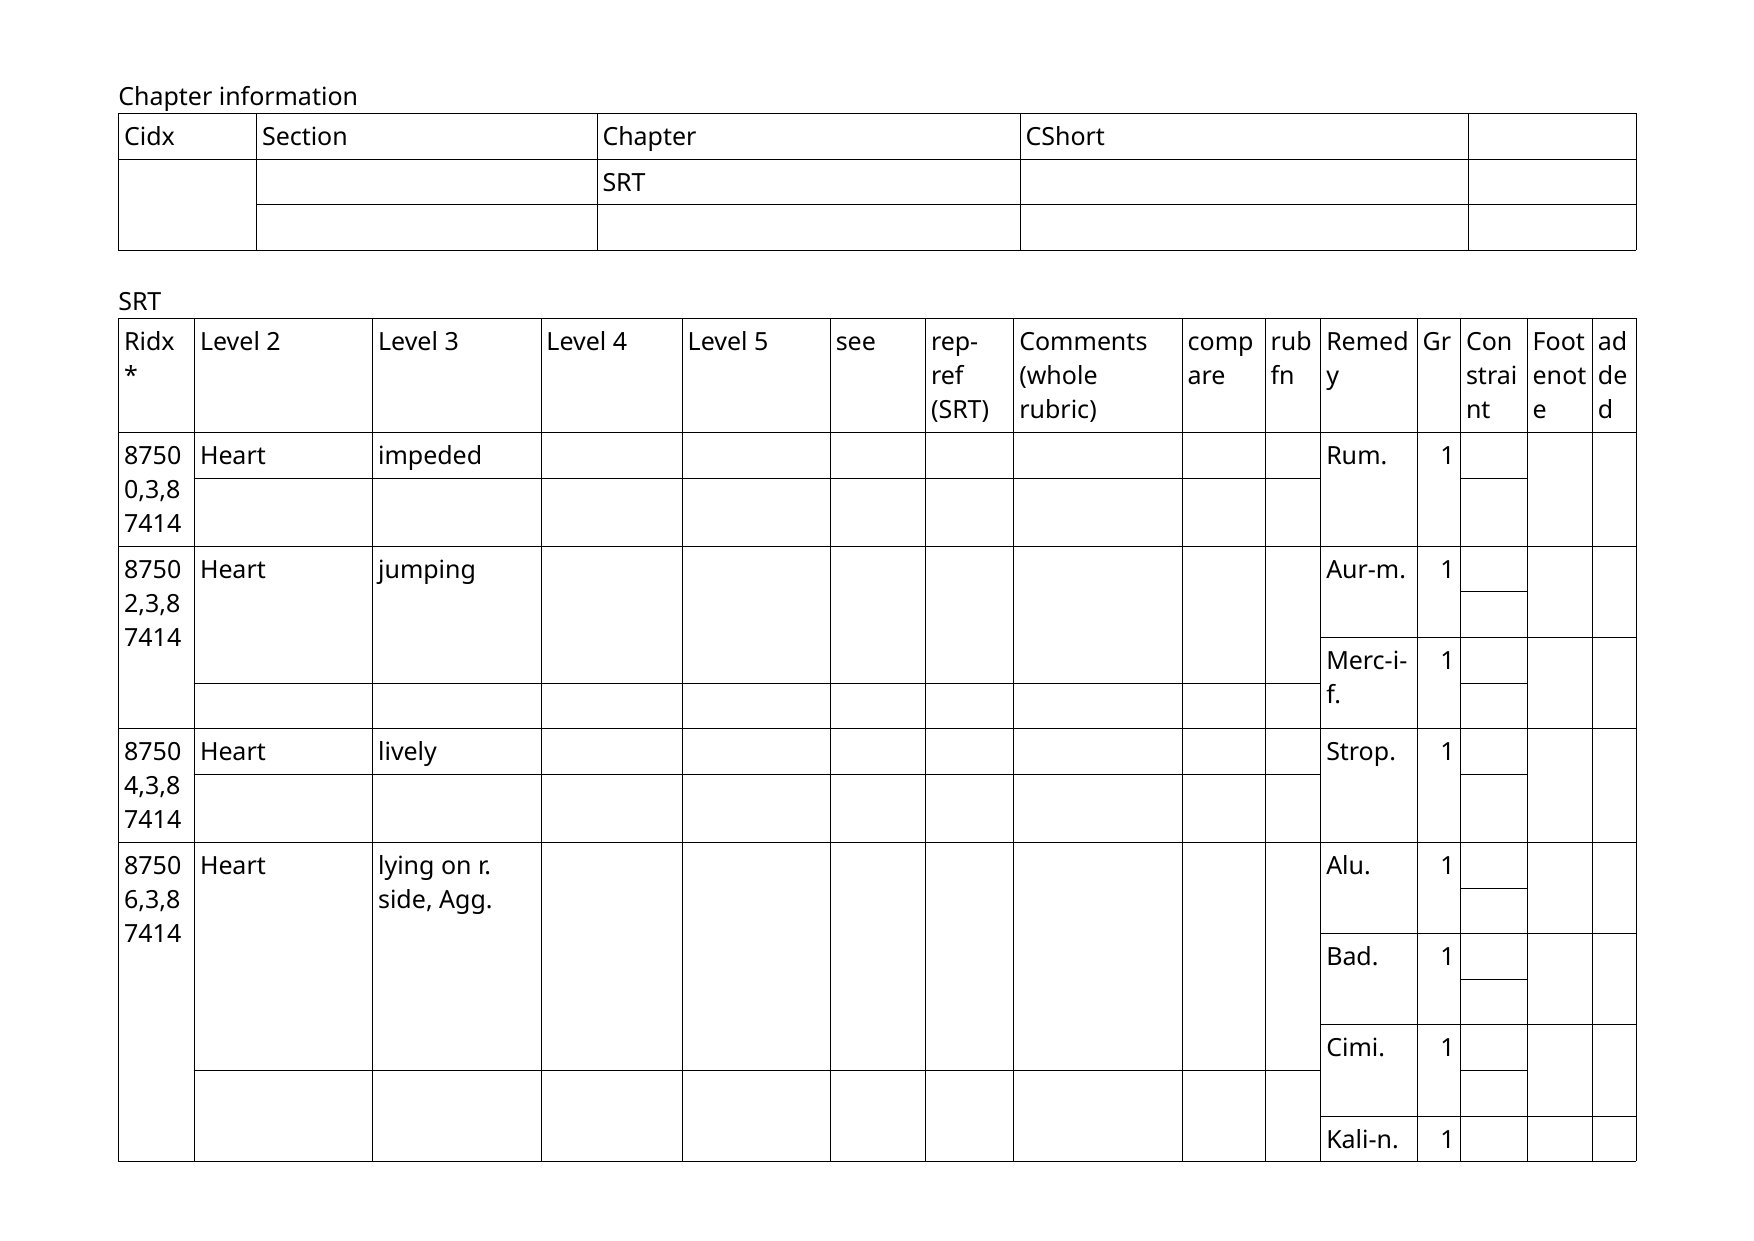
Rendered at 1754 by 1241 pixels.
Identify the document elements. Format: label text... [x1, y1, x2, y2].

table_cell [683, 433, 830, 477]
table_cell [1183, 729, 1265, 774]
table_cell [831, 843, 925, 1070]
table_cell [1461, 684, 1527, 728]
table_cell [1528, 1025, 1592, 1116]
table_cell [1461, 1071, 1527, 1116]
table_cell [542, 547, 682, 682]
table_cell [257, 160, 597, 204]
table_cell Heart [195, 729, 372, 774]
table_cell [373, 479, 541, 546]
table_cell [373, 775, 541, 842]
table_cell [1021, 160, 1468, 204]
table_cell [1183, 1071, 1265, 1161]
table_cell [195, 1071, 372, 1161]
table_cell [683, 1071, 830, 1161]
table_cell [926, 729, 1013, 774]
table_cell [831, 1071, 925, 1161]
table_cell [1021, 205, 1468, 250]
table_cell [926, 684, 1013, 728]
table_cell [195, 684, 372, 728]
table_header Level 4 [542, 319, 682, 432]
table_cell [1593, 547, 1636, 637]
table_cell Merc-i-f. [1321, 638, 1417, 728]
table_cell [542, 775, 682, 842]
table_cell [1461, 479, 1527, 546]
table_cell Heart [195, 433, 372, 477]
table_cell [1593, 934, 1636, 1024]
table_cell [1183, 843, 1265, 1070]
table_header Section [257, 114, 597, 158]
table_cell [683, 479, 830, 546]
table_cell [1266, 1071, 1320, 1161]
table_cell [542, 684, 682, 728]
table_cell [1528, 934, 1592, 1024]
table_cell 1 [1418, 433, 1460, 546]
table_header Comments (whole rubric) [1014, 319, 1182, 432]
table_cell 1 [1418, 547, 1460, 637]
table_cell [119, 160, 256, 250]
table_cell Heart [195, 843, 372, 1070]
table_header CShort [1021, 114, 1468, 158]
table_cell Heart [195, 547, 372, 682]
table_header see [831, 319, 925, 432]
table_cell Strop. [1321, 729, 1417, 842]
table_cell [926, 1071, 1013, 1161]
table_header added [1593, 319, 1636, 432]
table_cell [1528, 843, 1592, 933]
table_cell [1461, 433, 1527, 477]
table_cell [1528, 433, 1592, 546]
table_cell [1528, 1117, 1592, 1161]
table_cell [1014, 729, 1182, 774]
table_cell [831, 775, 925, 842]
table_cell [373, 684, 541, 728]
table_cell [926, 843, 1013, 1070]
table_cell [1461, 980, 1527, 1024]
table_cell [926, 433, 1013, 477]
table_cell impeded [373, 433, 541, 477]
table_cell lively [373, 729, 541, 774]
table_cell [831, 684, 925, 728]
table_cell [1183, 684, 1265, 728]
table_cell [1593, 729, 1636, 842]
table_cell [542, 1071, 682, 1161]
table_cell [1014, 1071, 1182, 1161]
text Chapter information [118, 79, 1636, 113]
table_cell [1461, 729, 1527, 774]
table_cell [1593, 433, 1636, 546]
table_cell [542, 479, 682, 546]
table_cell lying on r. side, Agg. [373, 843, 541, 1070]
table_cell [1014, 775, 1182, 842]
table_cell [1461, 638, 1527, 682]
table_cell [1461, 592, 1527, 637]
table_cell [1593, 638, 1636, 728]
table_header Footenote [1528, 319, 1592, 432]
table_cell [1461, 934, 1527, 979]
table_cell [1461, 775, 1527, 842]
table_cell [926, 547, 1013, 682]
table_cell [1266, 479, 1320, 546]
table_cell [683, 843, 830, 1070]
table_cell [598, 205, 1020, 250]
table_cell [926, 479, 1013, 546]
table_cell [1183, 433, 1265, 477]
table_cell [1461, 1025, 1527, 1070]
table_cell [373, 1071, 541, 1161]
table_header Chapter [598, 114, 1020, 158]
table_header Ridx* [119, 319, 194, 432]
table_cell [831, 479, 925, 546]
table_cell [831, 729, 925, 774]
table_cell [1014, 843, 1182, 1070]
table_cell [1014, 684, 1182, 728]
table_cell [1461, 889, 1527, 933]
text SRT [118, 284, 1636, 318]
table_cell 87500,3,87414 [119, 433, 194, 546]
table_cell SRT [598, 160, 1020, 204]
table_cell [542, 843, 682, 1070]
table_header Level 2 [195, 319, 372, 432]
table_header Gr [1418, 319, 1460, 432]
table_cell [926, 775, 1013, 842]
table_header compare [1183, 319, 1265, 432]
table_cell Rum. [1321, 433, 1417, 546]
table_cell [1461, 547, 1527, 591]
table_cell [683, 775, 830, 842]
table_cell [831, 433, 925, 477]
table_cell [1266, 684, 1320, 728]
table_cell [1183, 479, 1265, 546]
table_cell [1266, 729, 1320, 774]
table_header [1469, 114, 1636, 158]
table_cell [542, 729, 682, 774]
table_cell [1593, 1117, 1636, 1161]
table_cell [683, 684, 830, 728]
table_cell [1183, 775, 1265, 842]
table_cell 1 [1418, 729, 1460, 842]
table_cell [683, 547, 830, 682]
table_cell [1461, 843, 1527, 887]
table_cell 1 [1418, 638, 1460, 728]
table_cell [195, 775, 372, 842]
table_cell Bad. [1321, 934, 1417, 1024]
table_cell Aur-m. [1321, 547, 1417, 637]
table_cell Alu. [1321, 843, 1417, 933]
table_cell [1014, 547, 1182, 682]
table_cell [1266, 433, 1320, 477]
table_cell [1266, 547, 1320, 682]
table_cell [1461, 1117, 1527, 1161]
table_cell [1528, 729, 1592, 842]
table_cell 1 [1418, 1025, 1460, 1116]
table_header Level 3 [373, 319, 541, 432]
table_cell [683, 729, 830, 774]
table_cell [1528, 547, 1592, 637]
table_cell 1 [1418, 934, 1460, 1024]
table_cell [1593, 1025, 1636, 1116]
table_cell 87504,3,87414 [119, 729, 194, 842]
table_cell 1 [1418, 843, 1460, 933]
table_cell Kali-n. [1321, 1117, 1417, 1161]
table_cell [1266, 775, 1320, 842]
table_cell [1183, 547, 1265, 682]
table_cell [542, 433, 682, 477]
table_cell [831, 547, 925, 682]
table_header Level 5 [683, 319, 830, 432]
table_cell [195, 479, 372, 546]
table_header rub fn [1266, 319, 1320, 432]
table_cell [257, 205, 597, 250]
table_cell 87506,3,87414 [119, 843, 194, 1161]
table_header rep-ref (SRT) [926, 319, 1013, 432]
table_header Cidx [119, 114, 256, 158]
table_cell jumping [373, 547, 541, 682]
table_cell [1469, 205, 1636, 250]
table_cell [1469, 160, 1636, 204]
table_cell 1 [1418, 1117, 1460, 1161]
table_cell Cimi. [1321, 1025, 1417, 1116]
table_cell 87502,3,87414 [119, 547, 194, 728]
table_header Constraint [1461, 319, 1527, 432]
table_cell [1014, 433, 1182, 477]
table_cell [1593, 843, 1636, 933]
table_cell [1528, 638, 1592, 728]
table_cell [1266, 843, 1320, 1070]
table_cell [1014, 479, 1182, 546]
table_header Remedy [1321, 319, 1417, 432]
